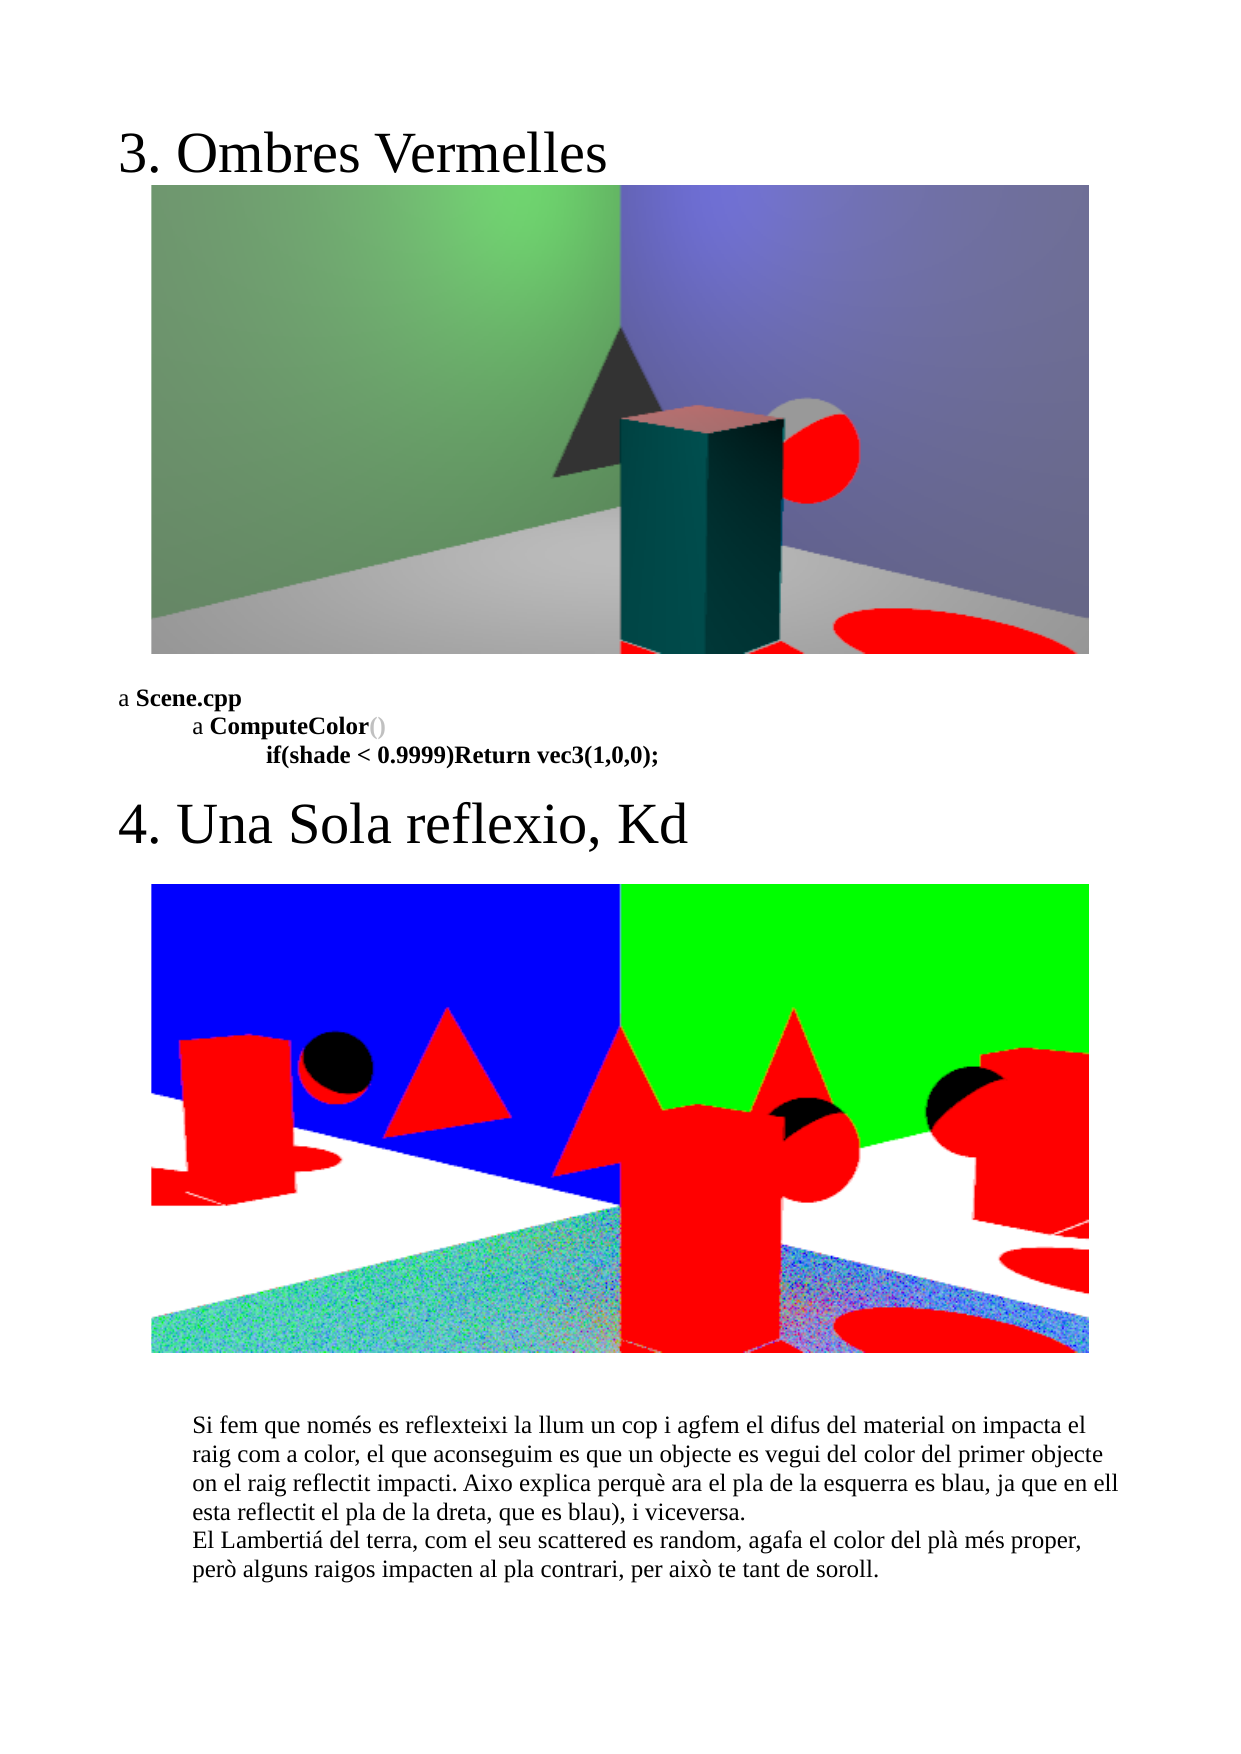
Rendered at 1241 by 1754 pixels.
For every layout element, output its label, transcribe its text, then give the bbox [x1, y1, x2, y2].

text Si fem que només es reflexteixi la llum un cop i agfem el difus del material on impacta el raig com a color, el que aconseguim es que un objecte es vegui del color del primer objecte on el raig reflectit impacti. Aixo explica perquè ara el pla de la esquerra es blau, ja que en ell esta reflectit el pla de la dreta, que es blau), i viceversa. [118, 1411, 1122, 1526]
text 3. Ombres Vermelles [118, 118, 1122, 185]
text a ComputeColor() [118, 711, 1122, 740]
text El Lambertiá del terra, com el seu scattered es random, agafa el color del plà més proper, però alguns raigos impacten al pla contrari, per això te tant de soroll. [118, 1526, 1122, 1583]
picture [151, 185, 1089, 654]
text if(shade < 0.9999)Return vec3(1,0,0); [118, 740, 1122, 769]
text 4. Una Sola reflexio, Kd [118, 789, 1122, 856]
text a Scene.cpp [118, 683, 1122, 711]
picture [151, 884, 1089, 1353]
